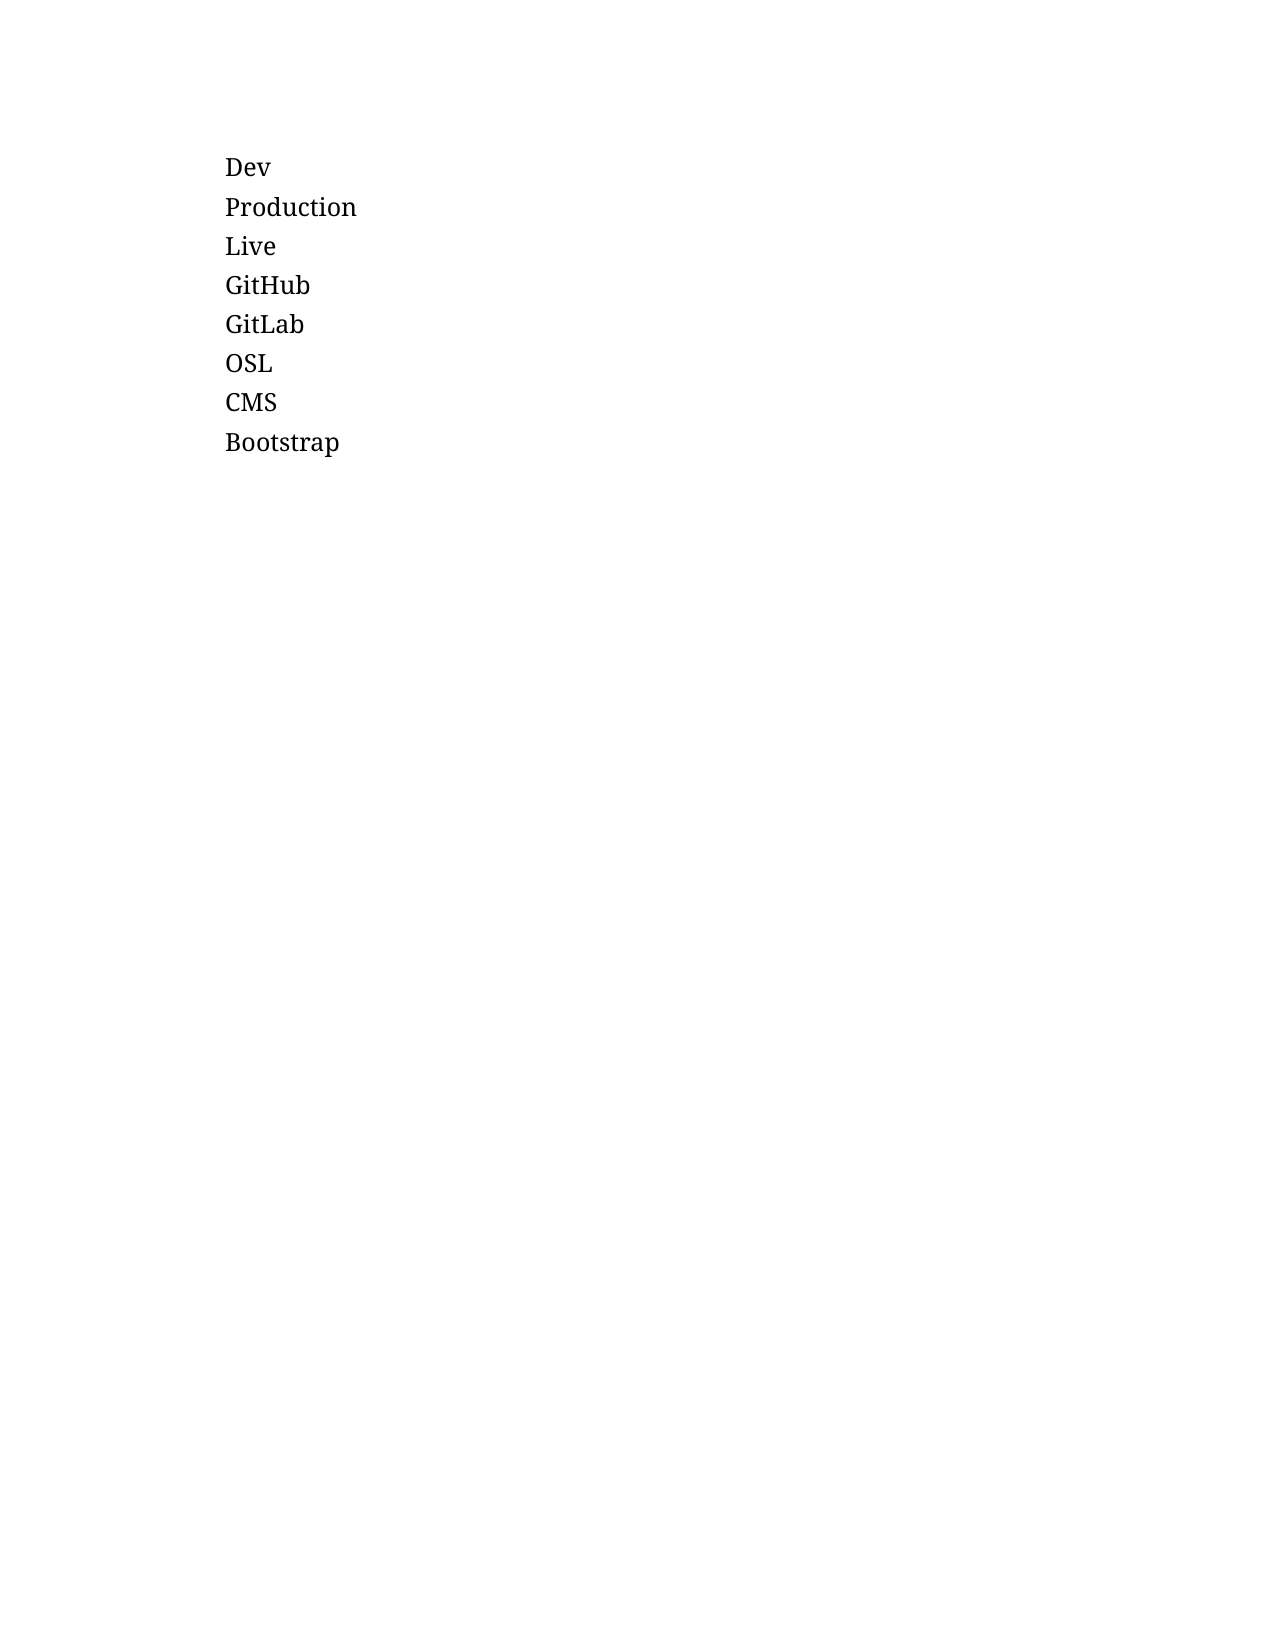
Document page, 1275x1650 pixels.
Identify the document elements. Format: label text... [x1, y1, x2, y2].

text Live [225, 228, 1125, 262]
text Dev [225, 150, 1125, 184]
text CMS [225, 385, 1125, 419]
text OSL [225, 346, 1125, 380]
text GitHub [225, 267, 1125, 302]
text Production [225, 189, 1125, 223]
text Bootstrap [225, 424, 1125, 458]
text GitLab [225, 307, 1125, 341]
